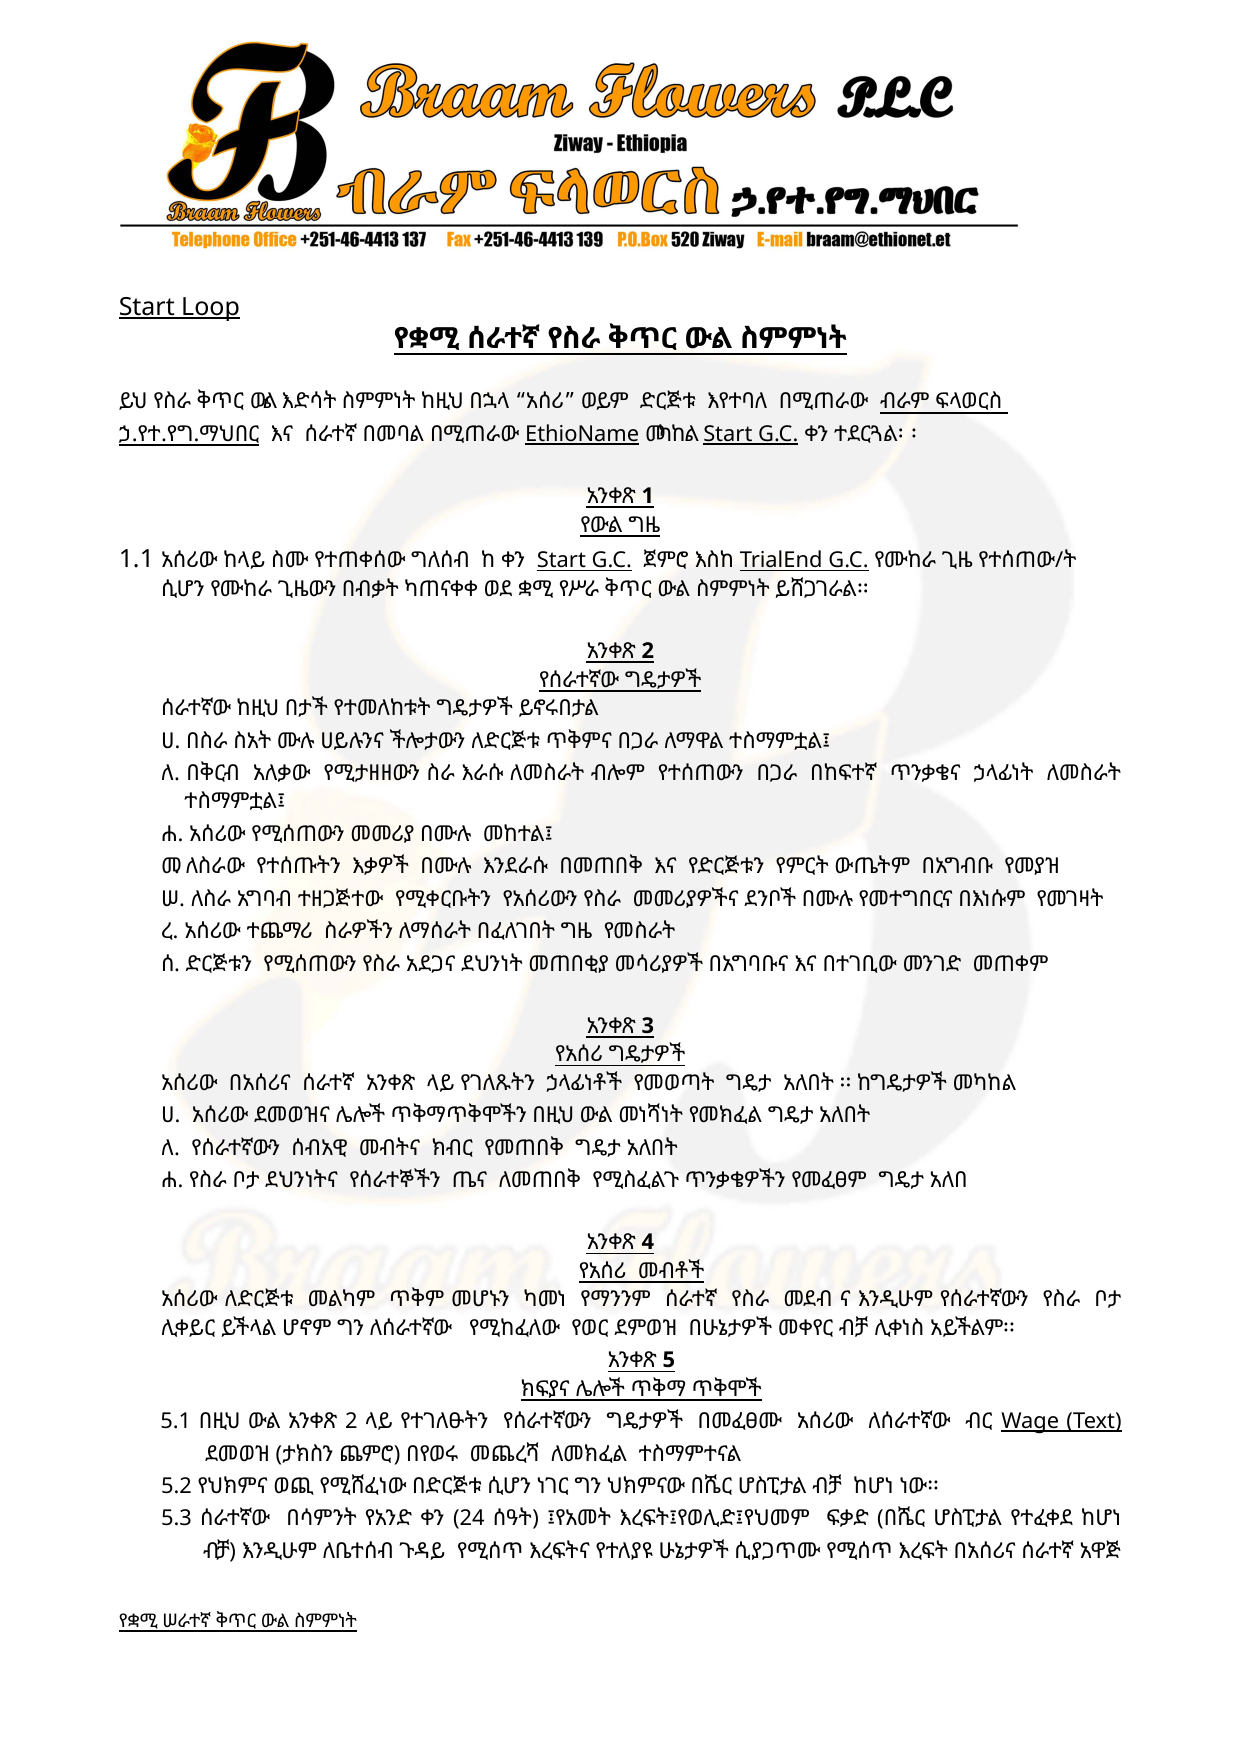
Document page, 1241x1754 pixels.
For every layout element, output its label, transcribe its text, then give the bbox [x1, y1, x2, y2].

list ለ. በቅርብ አለቃው የሚታዘዘውን ስራ እራሱ ለመስራት ብሎም የተሰጠውን በጋራ በከፍተኛ ጥንቃቄና ኃላፊነት ለመስራት ተስማምቷል፤ [161, 757, 1122, 818]
list ሐ. የስራ ቦታ ደህንነትና የሰራተኞችን ጤና ለመጠበቅ የሚስፈልጉ ጥንቃቄዎችን የመፈፀም ግዴታ አለበ [161, 1164, 1122, 1196]
text አንቀጽ 1 [118, 480, 1122, 512]
list ሐ. አሰሪው የሚሰጠውን መመሪያ በሙሉ መከተል፤ [161, 818, 1122, 850]
list 5.2 የህክምና ወጪ የሚሸፈነው በድርጅቱ ሲሆን ነገር ግን ህክምናው በሼር ሆስፒታል ብቻ ከሆነ ነው፡፡ [161, 1470, 1122, 1502]
list አንቀጽ 2 [118, 635, 1122, 667]
picture [220, 980, 1021, 1010]
picture [220, 1196, 1021, 1226]
list የአሰሪ ግዴታዎች [118, 1042, 1122, 1071]
text የቋሚ ሰራተኛ የስራ ቅጥር ውል ስምምነት [118, 323, 1122, 361]
list ክፍያና ሌሎች ጥቅማ ጥቅሞች [161, 1377, 1122, 1405]
list ሀ. በስራ ስአት ሙሉ ሀይሉንና ችሎታውን ለድርጅቱ ጥቅምና በጋራ ለማዋል ተስማምቷል፤ [161, 724, 1122, 757]
list አሰሪው ከላይ ስሙ የተጠቀሰው ግለሰብ ከ ቀን Start G.C. ጀምሮ እስከ TrialEnd G.C. የሙከራ ጊዜ የተሰጠው/ት ሲሆን የሙከራ ጊዜውን በብቃት ካጠናቀቀ ወደ ቋሚ የሥራ ቅጥር ውል ስምምነት ይሸጋገራል፡፡ [118, 541, 1122, 605]
list የአሰሪ መብቶች [161, 1258, 1122, 1287]
list አንቀጽ 5 [161, 1344, 1122, 1377]
list ሠ. ለስራ አግባብ ተዘጋጅተው የሚቀርቡትን የአሰሪውን የስራ መመሪያዎችና ደንቦች በሙሉ የመተግበርና በእነሱም የመገዛት [161, 883, 1122, 915]
list 5.1 በዚህ ውል አንቀጽ 2 ላይ የተገለፁትን የሰራተኛውን ግዴታዎች በመፈፀሙ አሰሪው ለሰራተኛው ብር Wage (Text) ደመወዝ (ታክስን ጨምሮ) በየወሩ መጨረሻ ለመክፈል ተስማምተናል [160, 1405, 1122, 1470]
list አንቀጽ 4 [118, 1226, 1122, 1258]
text የውል ግዜ [118, 512, 1122, 541]
list ሀ. አሰሪው ደመወዝና ሌሎች ጥቅማጥቅሞችን በዚህ ውል መነሻነት የመክፈል ግዴታ አለበት [161, 1099, 1122, 1132]
list አሰሪው ለድርጅቱ መልካም ጥቅም መሆኑን ካመነ የማንንም ሰራተኛ የስራ መደብ ና እንዲሁም የሰራተኛውን የስራ ቦታ ሊቀይር ይችላል ሆኖም ግን ለሰራተኛው የሚከፈለው የወር ደምወዝ በሁኔታዎች መቀየር ብቻ ሊቀነስ አይችልም፡፡ [161, 1287, 1122, 1344]
list 5.3 ሰራተኛው በሳምንት የአንድ ቀን (24 ሰዓት) ፤የአመት እረፍት፤የወሊድ፤የህመም ፍቃድ (በሼር ሆስፒታል የተፈቀደ ከሆነ ብቻ) እንዲሁም ለቤተሰብ ጉዳይ የሚሰጥ እረፍትና የተለያዩ ሁኔታዎች ሲያጋጥሙ የሚሰጥ እረፍት በአሰሪና ሰራተኛ አዋጅ [161, 1502, 1122, 1567]
list ለ. የሰራተኛውን ሰብአዊ መብትና ክብር የመጠበቅ ግዴታ አለበት [161, 1132, 1122, 1164]
picture [118, 28, 919, 259]
text Start Loop [118, 288, 1122, 323]
picture [220, 450, 1021, 480]
list ረ. አሰሪው ተጨማሪ ስራዎችን ለማሰራት በፈለገበት ግዜ የመስራት [161, 915, 1122, 947]
picture [220, 605, 1021, 635]
list አንቀጽ 3 [118, 1010, 1122, 1042]
list መ. ለስራው የተሰጡትን እቃዎች በሙሉ እንደራሱ በመጠበቅ እና የድርጅቱን የምርት ውጤትም በአግብቡ የመያዝ [161, 850, 1122, 883]
list የሰራተኛው ግዴታዎች [118, 667, 1122, 696]
list ሰራተኛው ከዚህ በታች የተመለከቱት ግዴታዎች ይኖሩበታል [161, 696, 1122, 724]
list አሰሪው በአሰሪና ሰራተኛ አንቀጽ ላይ የገለጹትን ኃላፊነቶች የመወጣት ግዴታ አለበት ፡፡ ከግዴታዎች መካከል [161, 1071, 1122, 1099]
text ይህ የስራ ቅጥር ውል እድሳት ስምምነት ከዚህ በኋላ “አሰሪ” ወይም ድርጅቱ እየተባለ በሚጠራው ብራም ፍላወርስ ኃ.የተ.የግ.ማህበር እና ሰራተኛ በመባል በሚጠራው EthioName መካከል Start G.C. ቀን ተደርጓል፡፡ [118, 389, 1122, 450]
list ሰ. ድርጅቱን የሚሰጠውን የስራ አደጋና ደህንነት መጠበቂያ መሳሪያዎች በአግባቡና እና በተገቢው መንገድ መጠቀም [161, 947, 1122, 980]
